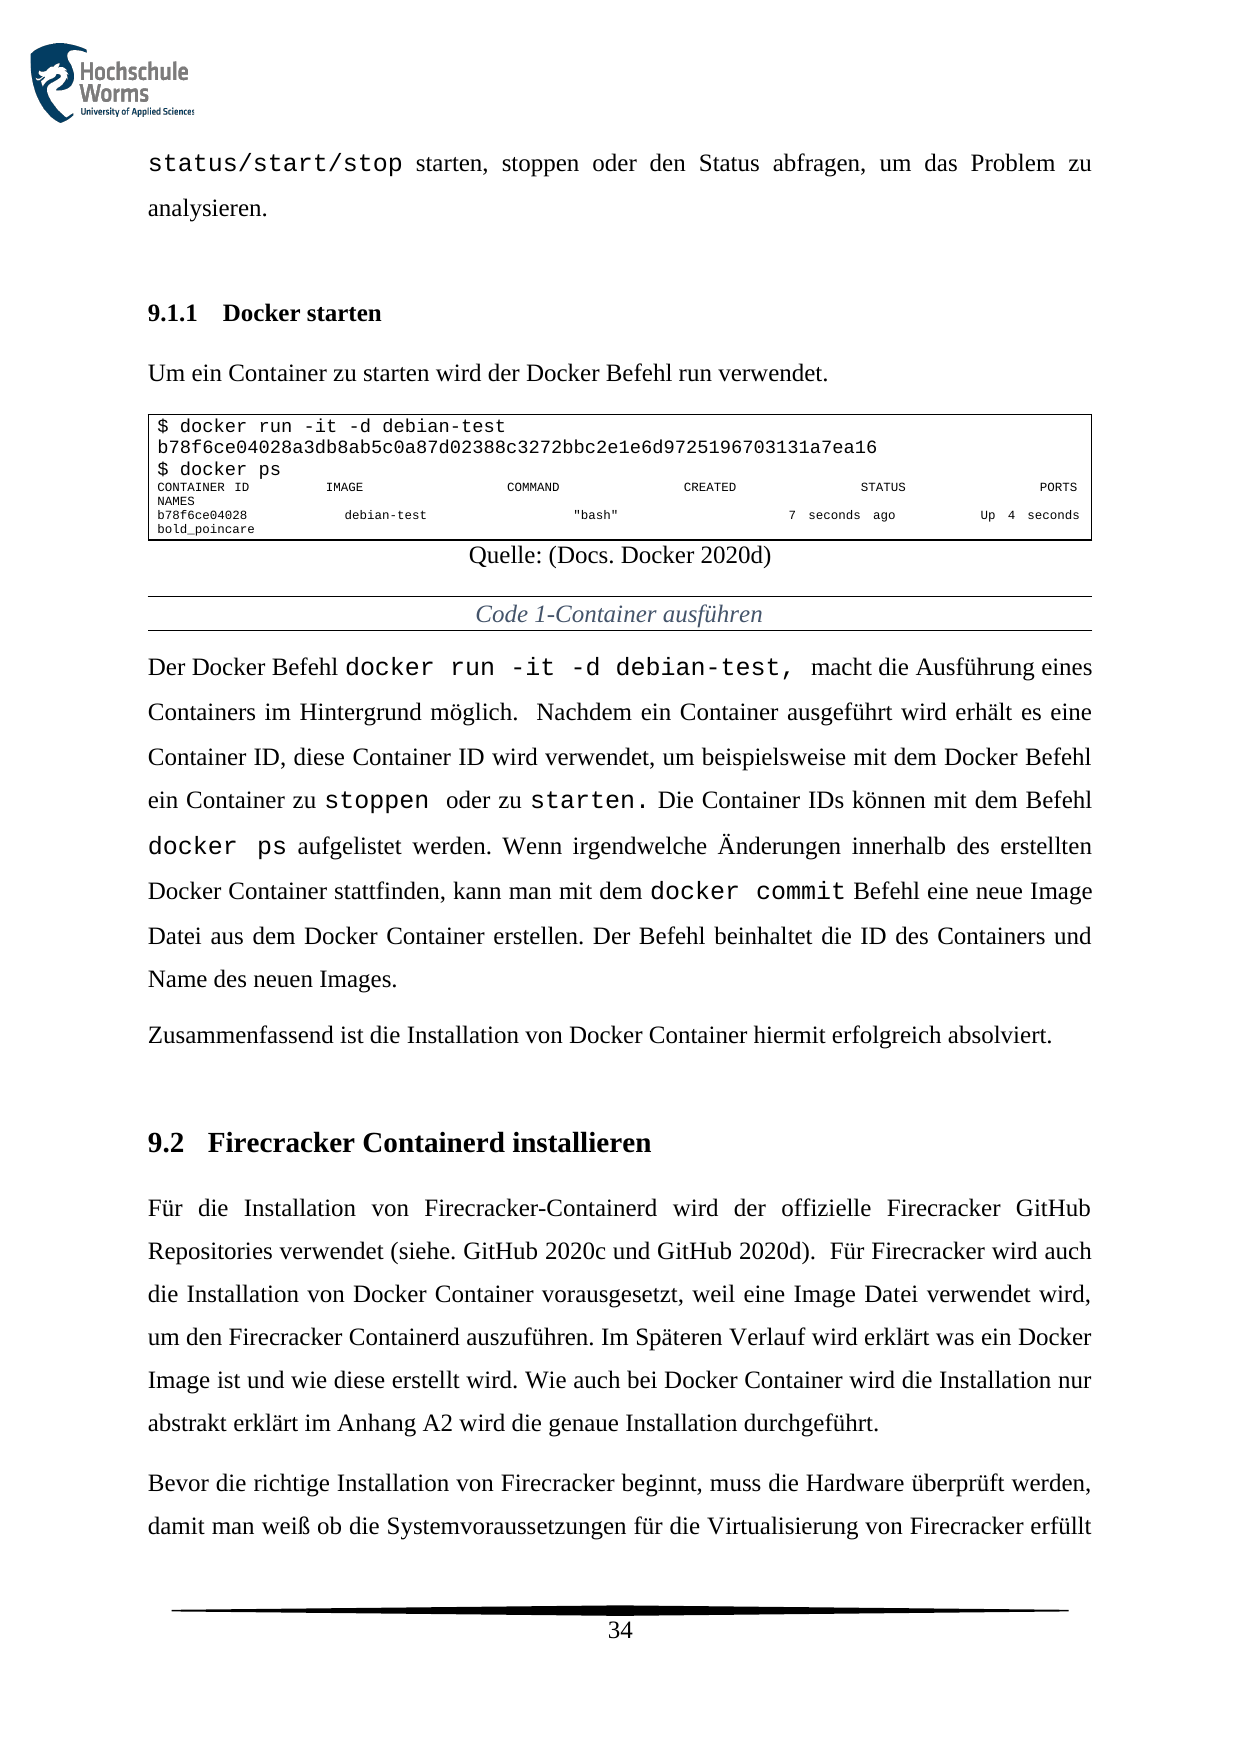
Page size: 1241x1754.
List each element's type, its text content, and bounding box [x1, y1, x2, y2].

text b78f6ce04028a3db8ab5c0a87d02388c3272bbc2e1e6d9725196703131a7ea16 [149, 435, 1091, 456]
text Um ein Container zu starten wird der Docker Befehl run verwendet. [148, 358, 1092, 387]
text $ docker ps [149, 456, 1091, 478]
subtitle Docker starten [148, 298, 1092, 327]
text Der Docker Befehl docker run -it -d debian-test, macht die Ausführung eines Containers im Hintergrund möglich. Nachdem ein Container ausgeführt wird erhält es eine Container ID, diese Container ID wird verwendet, um beispielsweise mit dem Docker Befehl ein Container zu stoppen oder zu starten. Die Container IDs können mit dem Befehl docker ps aufgelistet werden. Wenn irgendwelche Änderungen innerhalb des erstellten Docker Container stattfinden, kann man mit dem docker commit Befehl eine neue Image Datei aus dem Docker Container erstellen. Der Befehl beinhaltet die ID des Containers und Name des neuen Images. [148, 652, 1092, 993]
subtitle Firecracker Containerd installieren [148, 1126, 1092, 1159]
text Zusammenfassend ist die Installation von Docker Container hiermit erfolgreich absolviert. [148, 1020, 1092, 1049]
text Für die Installation von Firecracker-Containerd wird der offizielle Firecracker GitHub Repositories verwendet (siehe. GitHub 2020c und GitHub 2020d). Für Firecracker wird auch die Installation von Docker Container vorausgesetzt, weil eine Image Datei verwendet wird, um den Firecracker Containerd auszuführen. Im Späteren Verlauf wird erklärt was ein Docker Image ist und wie diese erstellt wird. Wie auch bei Docker Container wird die Installation nur abstrakt erklärt im Anhang A2 wird die genaue Installation durchgeführt. [148, 1193, 1092, 1437]
text Code 1-Container ausführen [148, 597, 1092, 630]
text Quelle: (Docs. Docker 2020d) [148, 541, 1092, 569]
text b78f6ce04028 debian-test "bash" 7 seconds ago Up 4 seconds bold_poincare [149, 506, 1091, 539]
text CONTAINER ID IMAGE COMMAND CREATED STATUS PORTS NAMES [149, 478, 1091, 506]
text status/start/stop starten, stoppen oder den Status abfragen, um das Problem zu analysieren. [148, 148, 1092, 222]
text Bevor die richtige Installation von Firecracker beginnt, muss die Hardware überprüft werden, damit man weiß ob die Systemvoraussetzungen für die Virtualisierung von Firecracker erfüllt [148, 1468, 1092, 1540]
text $ docker run -it -d debian-test [149, 415, 1091, 435]
